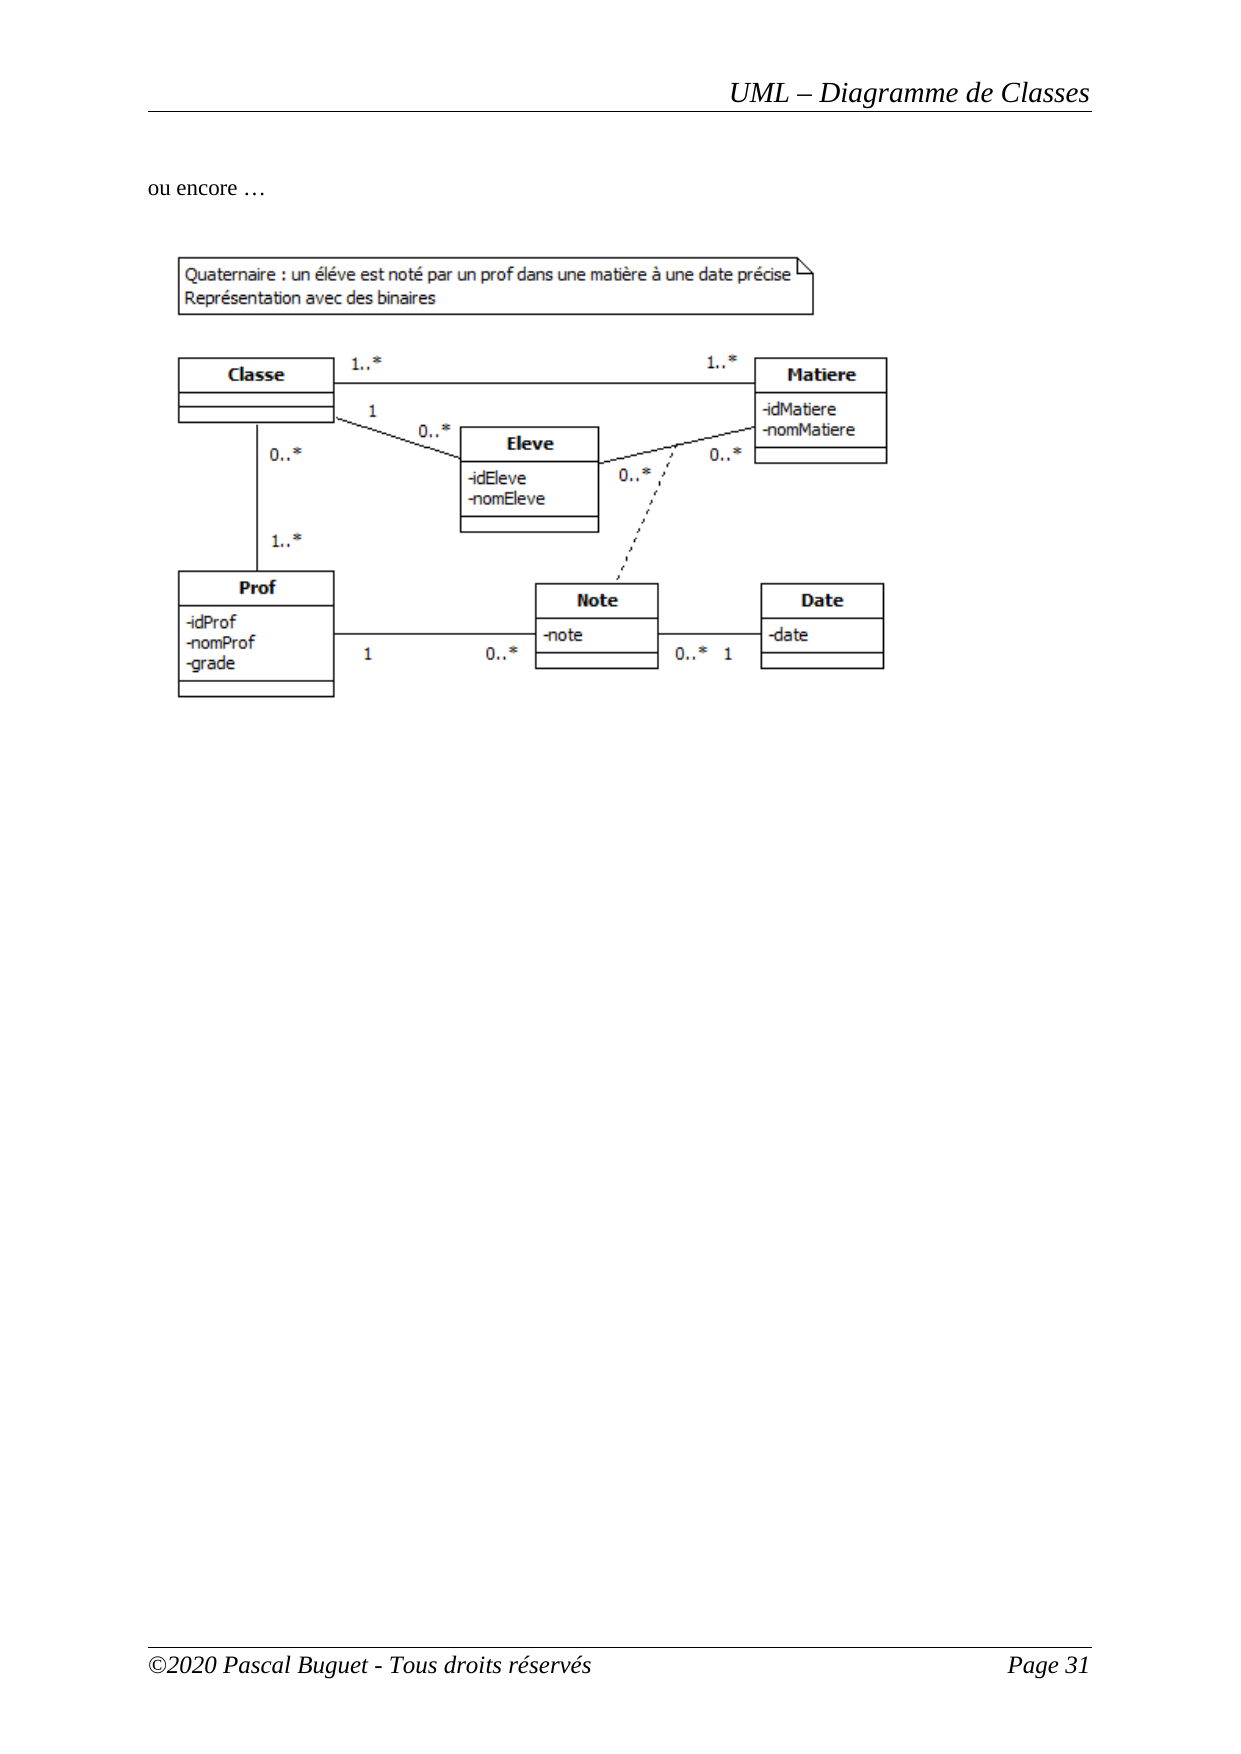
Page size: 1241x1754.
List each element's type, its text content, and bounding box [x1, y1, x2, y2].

text ou encore … [148, 174, 1092, 200]
picture [147, 226, 918, 729]
